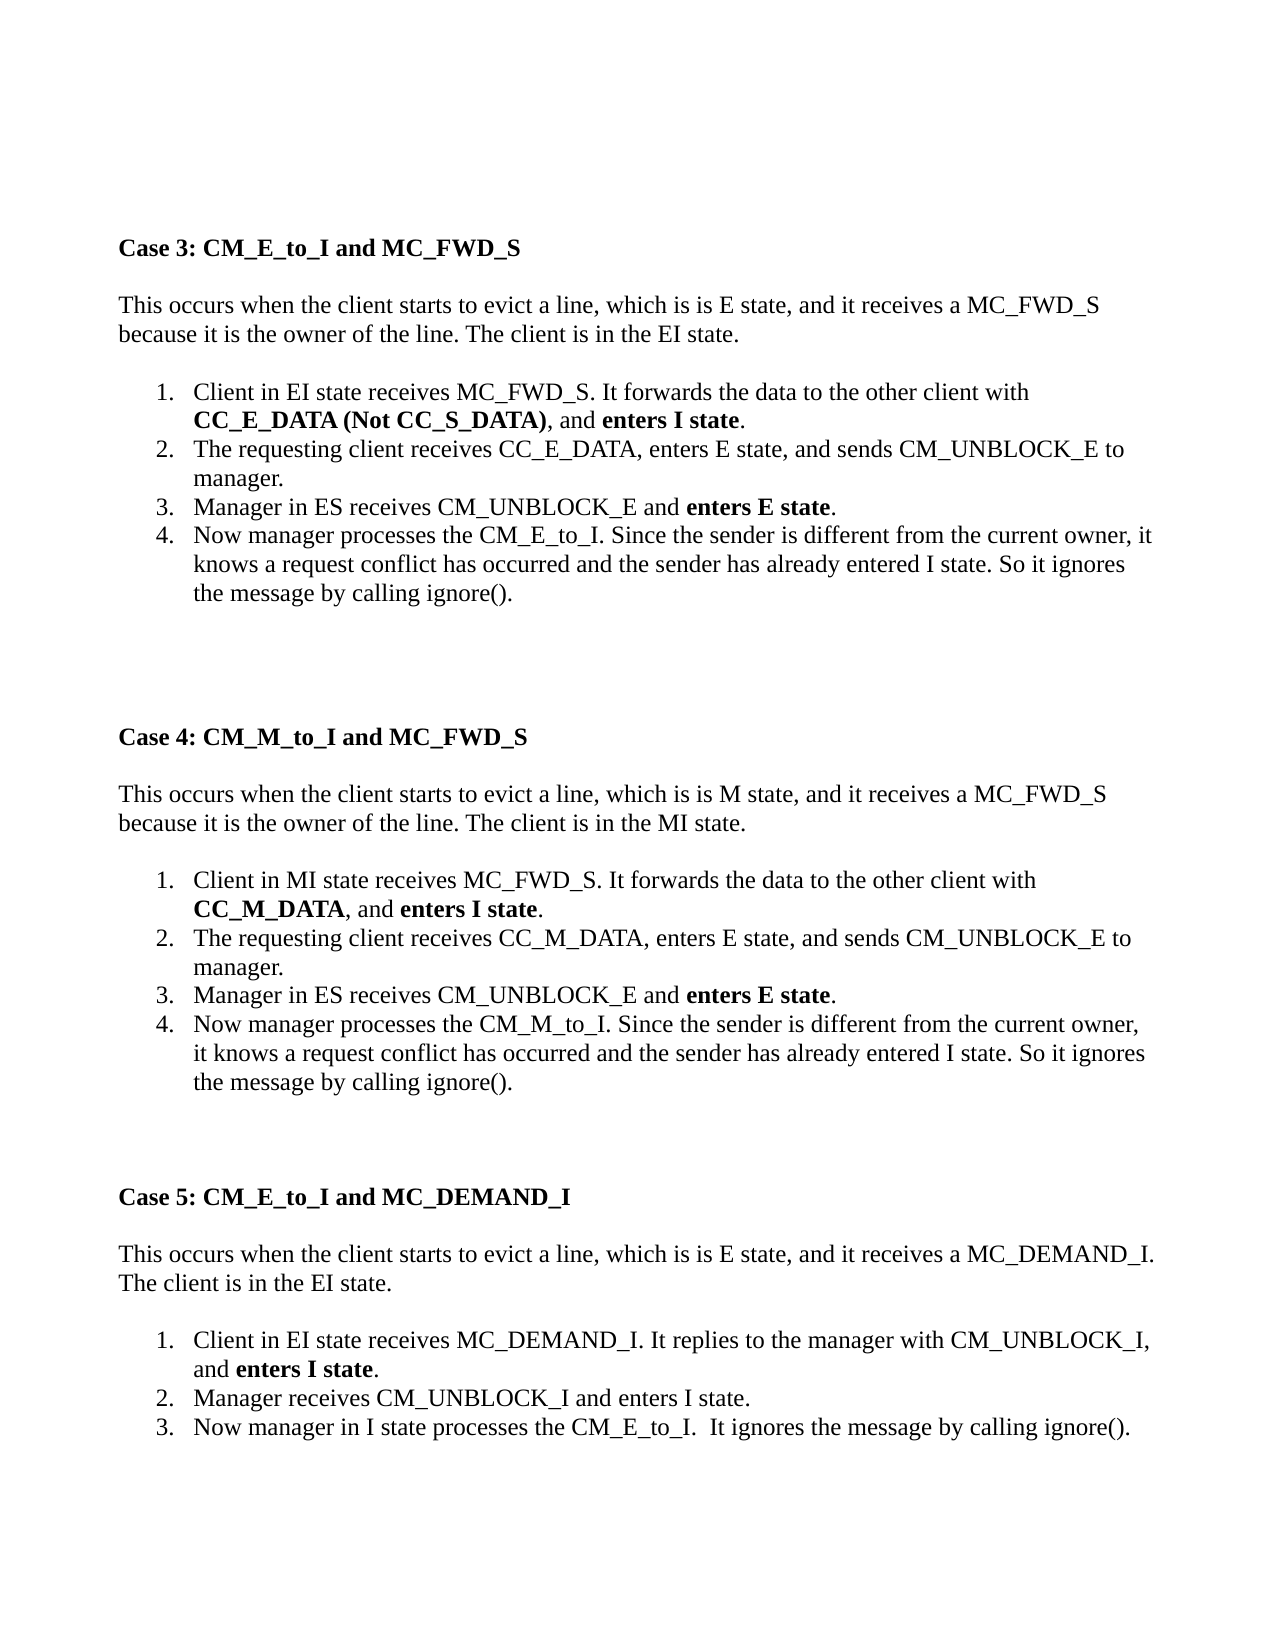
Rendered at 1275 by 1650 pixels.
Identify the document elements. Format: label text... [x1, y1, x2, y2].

text This occurs when the client starts to evict a line, which is is M state, and it receives a MC_FWD_S because it is the owner of the line. The client is in the MI state. [118, 779, 1157, 837]
list Now manager processes the CM_E_to_I. Since the sender is different from the current owner, it knows a request conflict has occurred and the sender has already entered I state. So it ignores the message by calling ignore(). [156, 521, 1157, 607]
text This occurs when the client starts to evict a line, which is is E state, and it receives a MC_DEMAND_I. The client is in the EI state. [118, 1239, 1157, 1297]
list Now manager processes the CM_M_to_I. Since the sender is different from the current owner, it knows a request conflict has occurred and the sender has already entered I state. So it ignores the message by calling ignore(). [156, 1009, 1157, 1096]
list Client in EI state receives MC_FWD_S. It forwards the data to the other client with CC_E_DATA (Not CC_S_DATA), and enters I state. [156, 377, 1157, 434]
text Case 3: CM_E_to_I and MC_FWD_S [118, 233, 1157, 262]
list Now manager in I state processes the CM_E_to_I. It ignores the message by calling ignore(). [156, 1412, 1157, 1441]
text This occurs when the client starts to evict a line, which is is E state, and it receives a MC_FWD_S because it is the owner of the line. The client is in the EI state. [118, 291, 1157, 348]
list Manager in ES receives CM_UNBLOCK_E and enters E state. [156, 492, 1157, 521]
list The requesting client receives CC_E_DATA, enters E state, and sends CM_UNBLOCK_E to manager. [156, 434, 1157, 492]
list The requesting client receives CC_M_DATA, enters E state, and sends CM_UNBLOCK_E to manager. [156, 923, 1157, 981]
text Case 4: CM_M_to_I and MC_FWD_S [118, 722, 1157, 751]
list Manager receives CM_UNBLOCK_I and enters I state. [156, 1383, 1157, 1412]
list Manager in ES receives CM_UNBLOCK_E and enters E state. [156, 981, 1157, 1009]
text Case 5: CM_E_to_I and MC_DEMAND_I [118, 1182, 1157, 1211]
list Client in MI state receives MC_FWD_S. It forwards the data to the other client with CC_M_DATA, and enters I state. [156, 866, 1157, 923]
list Client in EI state receives MC_DEMAND_I. It replies to the manager with CM_UNBLOCK_I, and enters I state. [156, 1326, 1157, 1383]
